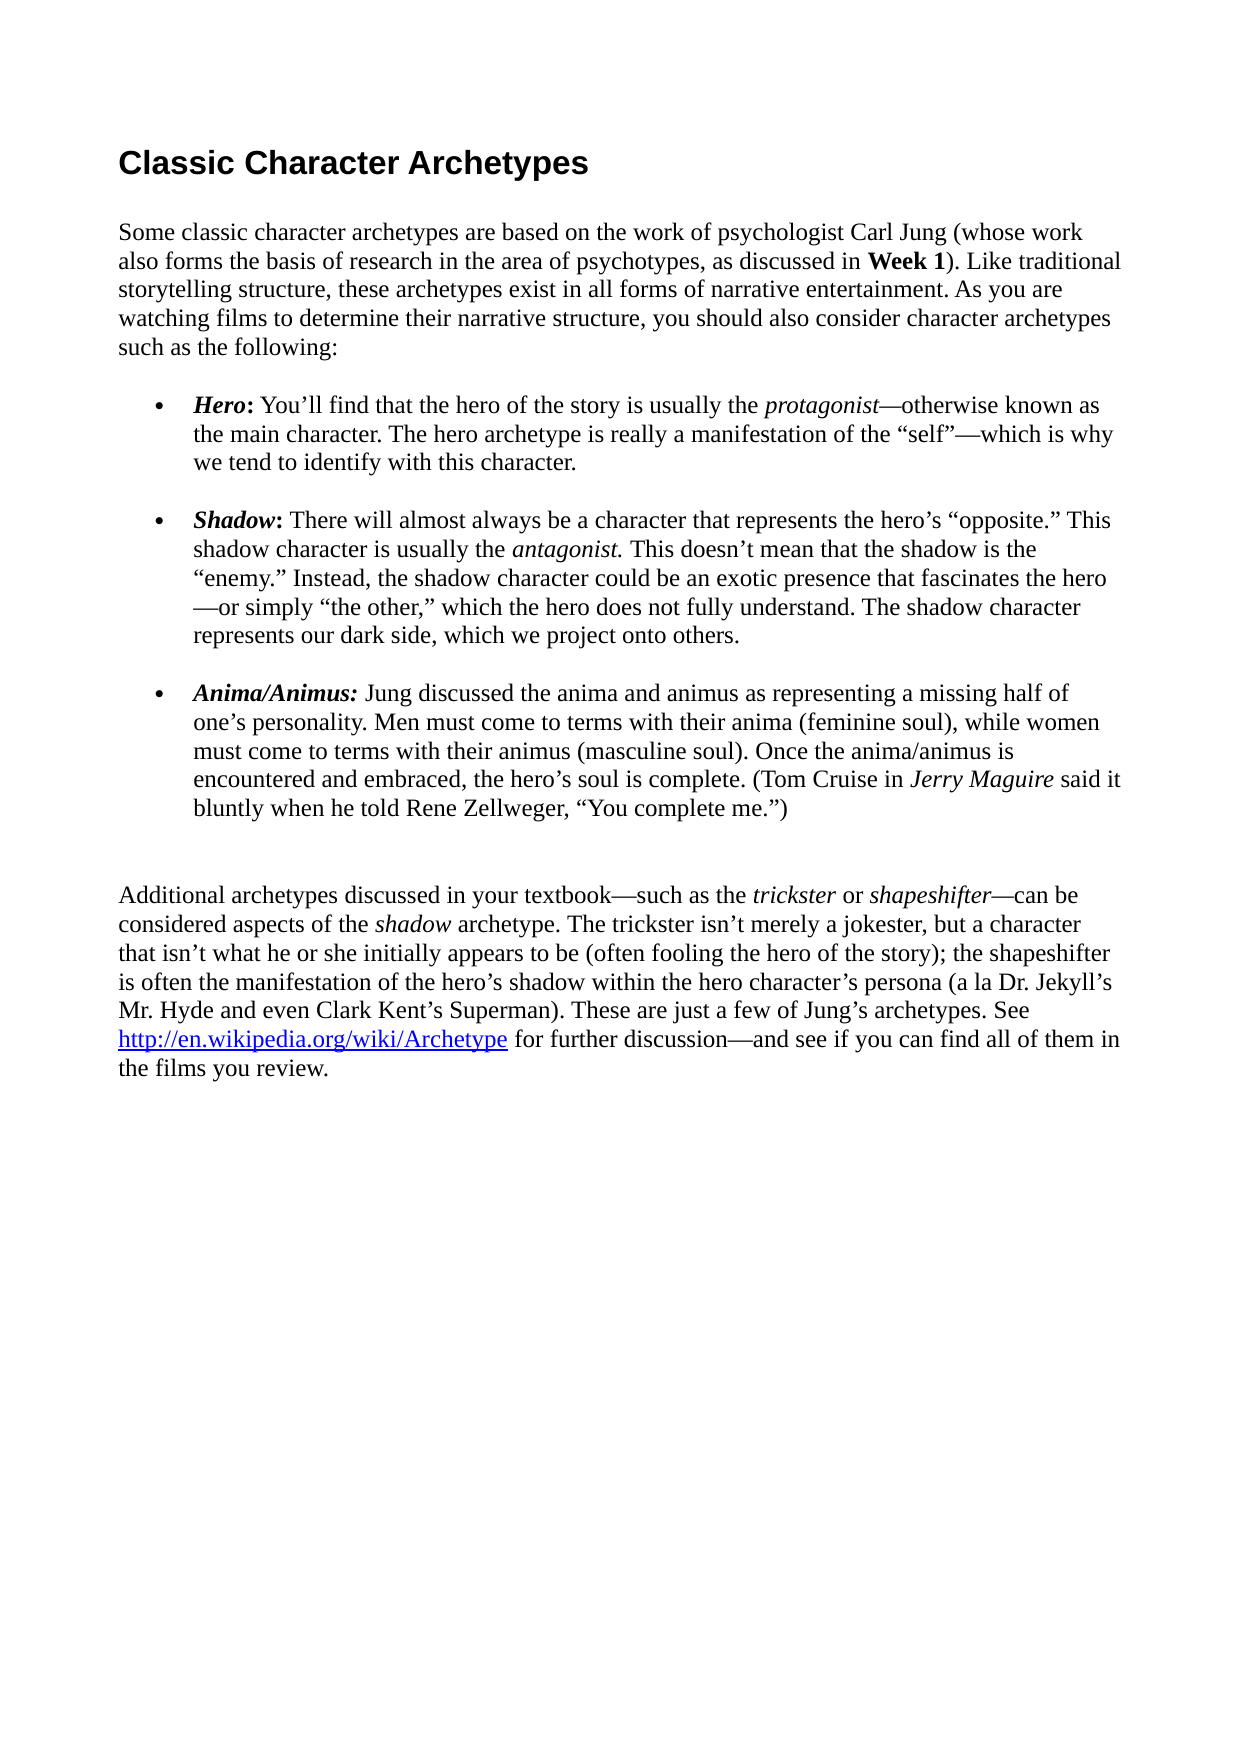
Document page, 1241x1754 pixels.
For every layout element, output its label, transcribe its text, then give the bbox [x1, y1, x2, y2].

text Some classic character archetypes are based on the work of psychologist Carl Jung (whose work also forms the basis of research in the area of psychotypes, as discussed in Week 1). Like traditional storytelling structure, these archetypes exist in all forms of narrative entertainment. As you are watching films to determine their narrative structure, you should also consider character archetypes such as the following: [118, 217, 1122, 361]
subtitle Classic Character Archetypes [118, 143, 1122, 182]
list Shadow: There will almost always be a character that represents the hero’s “opposite.” This shadow character is usually the antagonist. This doesn’t mean that the shadow is the “enemy.” Instead, the shadow character could be an exotic presence that fascinates the hero—or simply “the other,” which the hero does not fully understand. The shadow character represents our dark side, which we project onto others. [156, 505, 1122, 649]
list Hero: You’ll find that the hero of the story is usually the protagonist—otherwise known as the main character. The hero archetype is really a manifestation of the “self”—which is why we tend to identify with this character. [156, 390, 1122, 476]
text Additional archetypes discussed in your textbook—such as the trickster or shapeshifter—can be considered aspects of the shadow archetype. The trickster isn’t merely a jokester, but a character that isn’t what he or she initially appears to be (often fooling the hero of the story); the shapeshifter is often the manifestation of the hero’s shadow within the hero character’s persona (a la Dr. Jekyll’s Mr. Hyde and even Clark Kent’s Superman). These are just a few of Jung’s archetypes. See http://en.wikipedia.org/wiki/Archetype for further discussion—and see if you can find all of them in the films you review. [118, 880, 1122, 1082]
list Anima/Animus: Jung discussed the anima and animus as representing a missing half of one’s personality. Men must come to terms with their anima (feminine soul), while women must come to terms with their animus (masculine soul). Once the anima/animus is encountered and embraced, the hero’s soul is complete. (Tom Cruise in Jerry Maguire said it bluntly when he told Rene Zellweger, “You complete me.”) [156, 678, 1122, 822]
